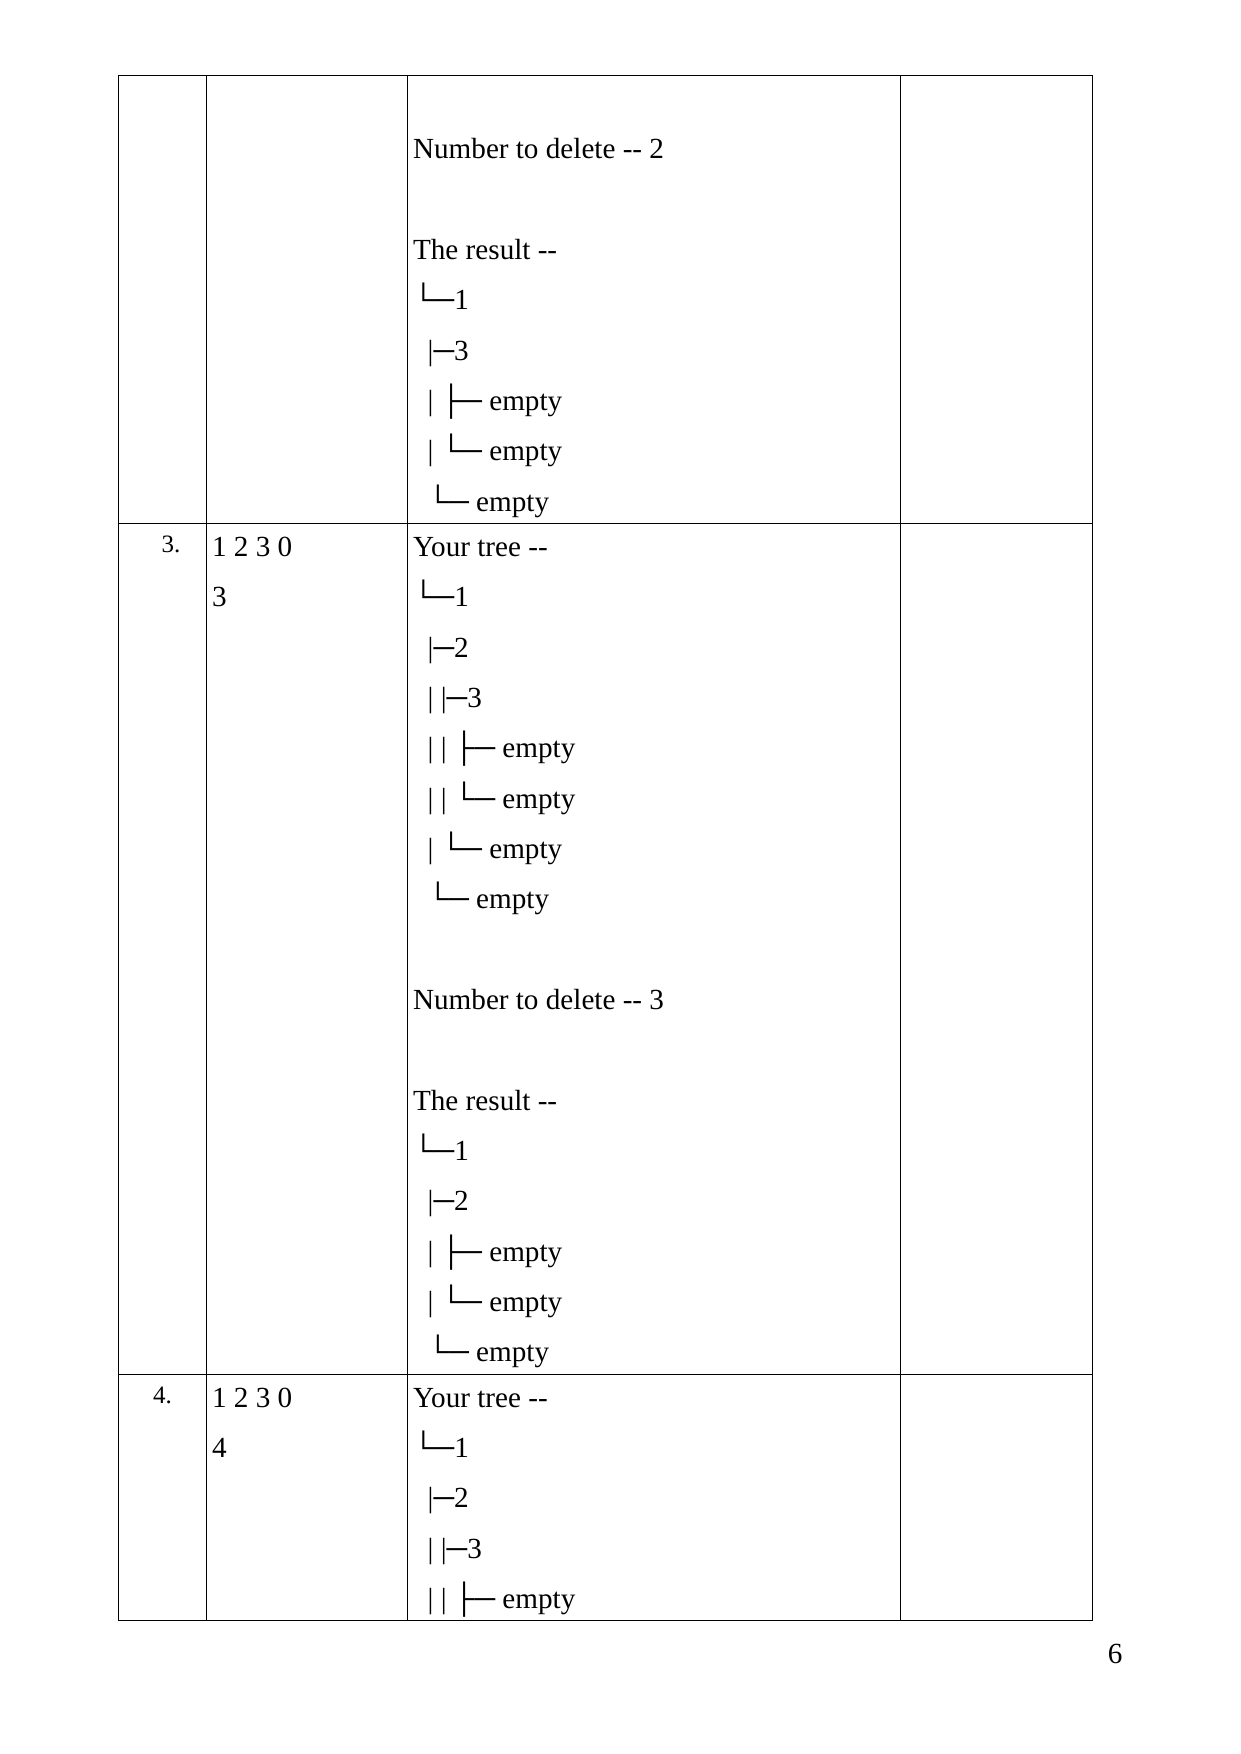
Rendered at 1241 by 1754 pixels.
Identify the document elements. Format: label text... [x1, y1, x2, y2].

table_cell [207, 76, 407, 523]
table_cell Your tree -- └─1 |─2 | |─3 | | ├─ empty | | └─ empty | └─ empty └─ empty Number to delete -- 3 The result -- └─1 |─2 | ├─ empty | └─ empty └─ empty [408, 524, 900, 1373]
table_cell [119, 76, 206, 523]
table_cell 1 2 3 0 4 [207, 1375, 407, 1620]
table_cell [901, 76, 1092, 523]
table_cell [119, 524, 206, 1373]
table_cell 1 2 3 0 3 [207, 524, 407, 1373]
table_cell Number to delete -- 2 The result -- └─1 |─3 | ├─ empty | └─ empty └─ empty [408, 76, 900, 523]
table_cell [901, 1375, 1092, 1620]
table_cell Your tree -- └─1 |─2 | |─3 | | ├─ empty [408, 1375, 900, 1620]
table_cell [901, 524, 1092, 1373]
table_cell 4. [119, 1375, 206, 1620]
